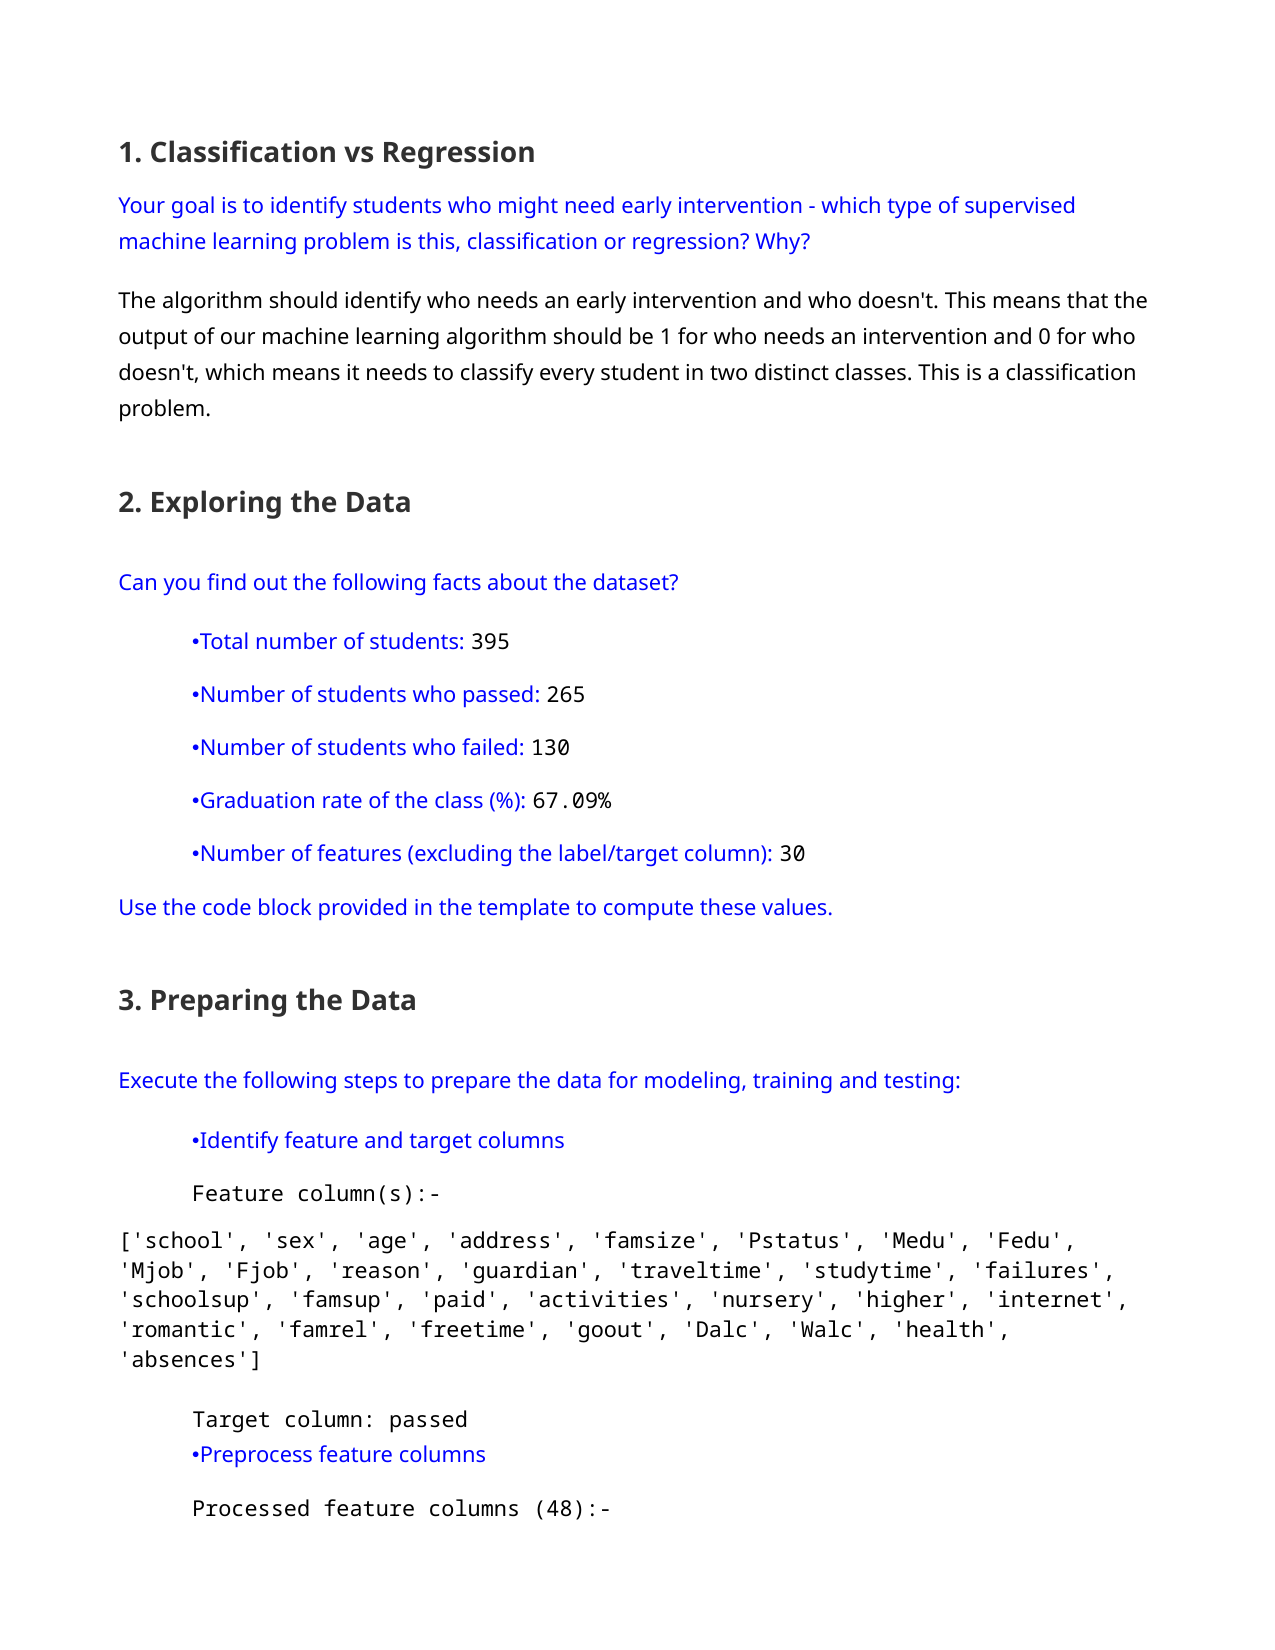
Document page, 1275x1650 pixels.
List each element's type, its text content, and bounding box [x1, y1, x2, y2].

text Execute the following steps to prepare the data for modeling, training and testing: [118, 1059, 1157, 1095]
subtitle 1. Classification vs Regression [118, 133, 1157, 171]
list Number of students who passed: 265 [118, 673, 1157, 709]
list Total number of students: 395 [118, 620, 1157, 656]
list Number of features (excluding the label/target column): 30 [118, 832, 1157, 868]
text Use the code block provided in the template to compute these values. [118, 885, 1157, 921]
text The algorithm should identify who needs an early intervention and who doesn't. This means that the output of our machine learning algorithm should be 1 for who needs an intervention and 0 for who doesn't, which means it needs to classify every student in two distinct classes. This is a classification problem. [118, 279, 1157, 423]
text Your goal is to identify students who might need early intervention - which type of supervised machine learning problem is this, classification or regression? Why? [118, 183, 1157, 255]
text ['school', 'sex', 'age', 'address', 'famsize', 'Pstatus', 'Medu', 'Fedu', 'Mjob', 'Fjob', 'reason', 'guardian', 'traveltime', 'studytime', 'failures', 'schoolsup', 'famsup', 'paid', 'activities', 'nursery', 'higher', 'internet', 'romantic', 'famrel', 'freetime', 'goout', 'Dalc', 'Walc', 'health', 'absences'] [118, 1225, 1157, 1374]
text Target column: passed [192, 1403, 1157, 1433]
list Graduation rate of the class (%): 67.09% [118, 779, 1157, 815]
list Feature column(s):- [118, 1172, 1157, 1208]
subtitle 3. Preparing the Data [118, 981, 1157, 1019]
list Preprocess feature columns [118, 1433, 1157, 1469]
text Can you find out the following facts about the dataset? [118, 560, 1157, 596]
subtitle 2. Exploring the Data [118, 482, 1157, 520]
list Processed feature columns (48):- [118, 1486, 1157, 1522]
list Identify feature and target columns [118, 1118, 1157, 1154]
list Number of students who failed: 130 [118, 726, 1157, 762]
